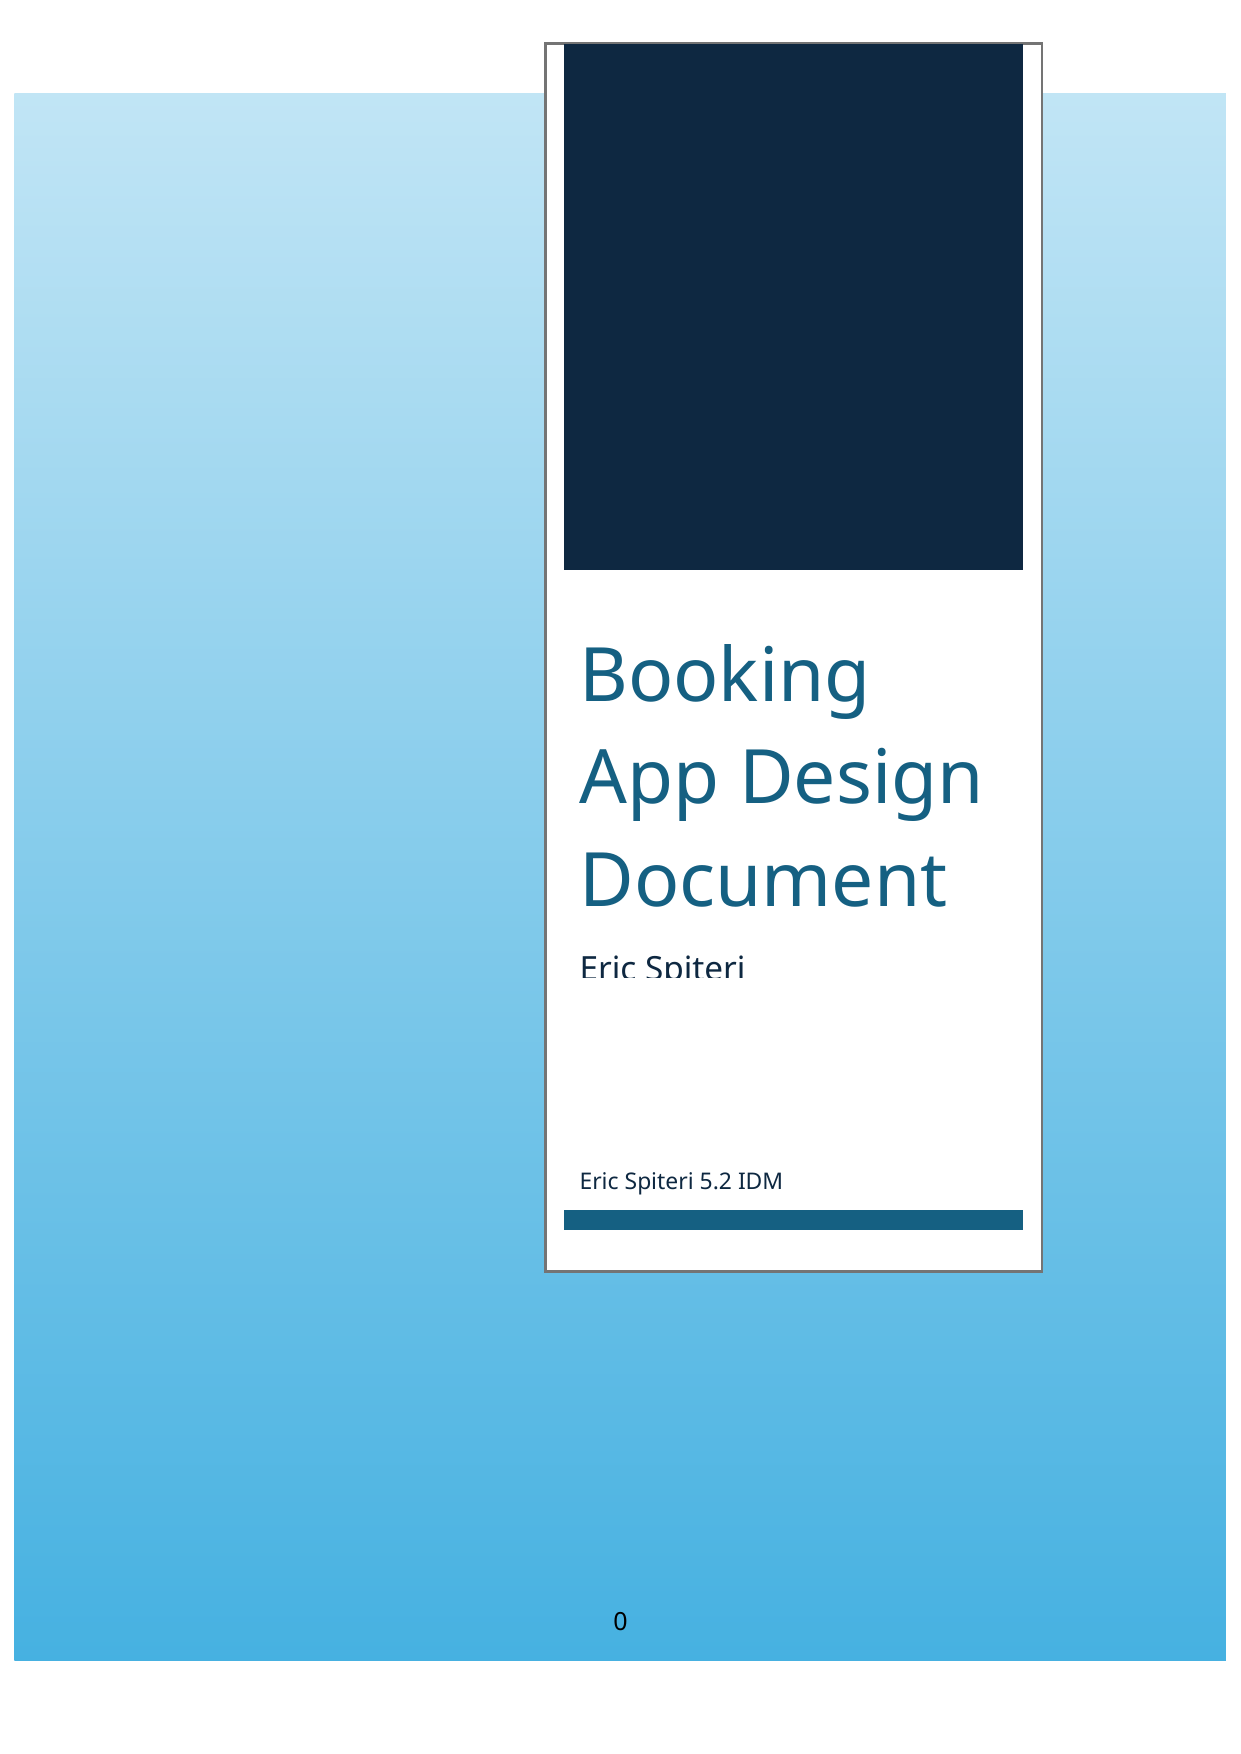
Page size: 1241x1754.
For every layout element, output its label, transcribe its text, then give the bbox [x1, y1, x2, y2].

text Booking App Design Document [579, 621, 996, 928]
text Eric Spiteri [579, 944, 996, 977]
text Eric Spiteri 5.2 IDM [579, 1165, 996, 1194]
